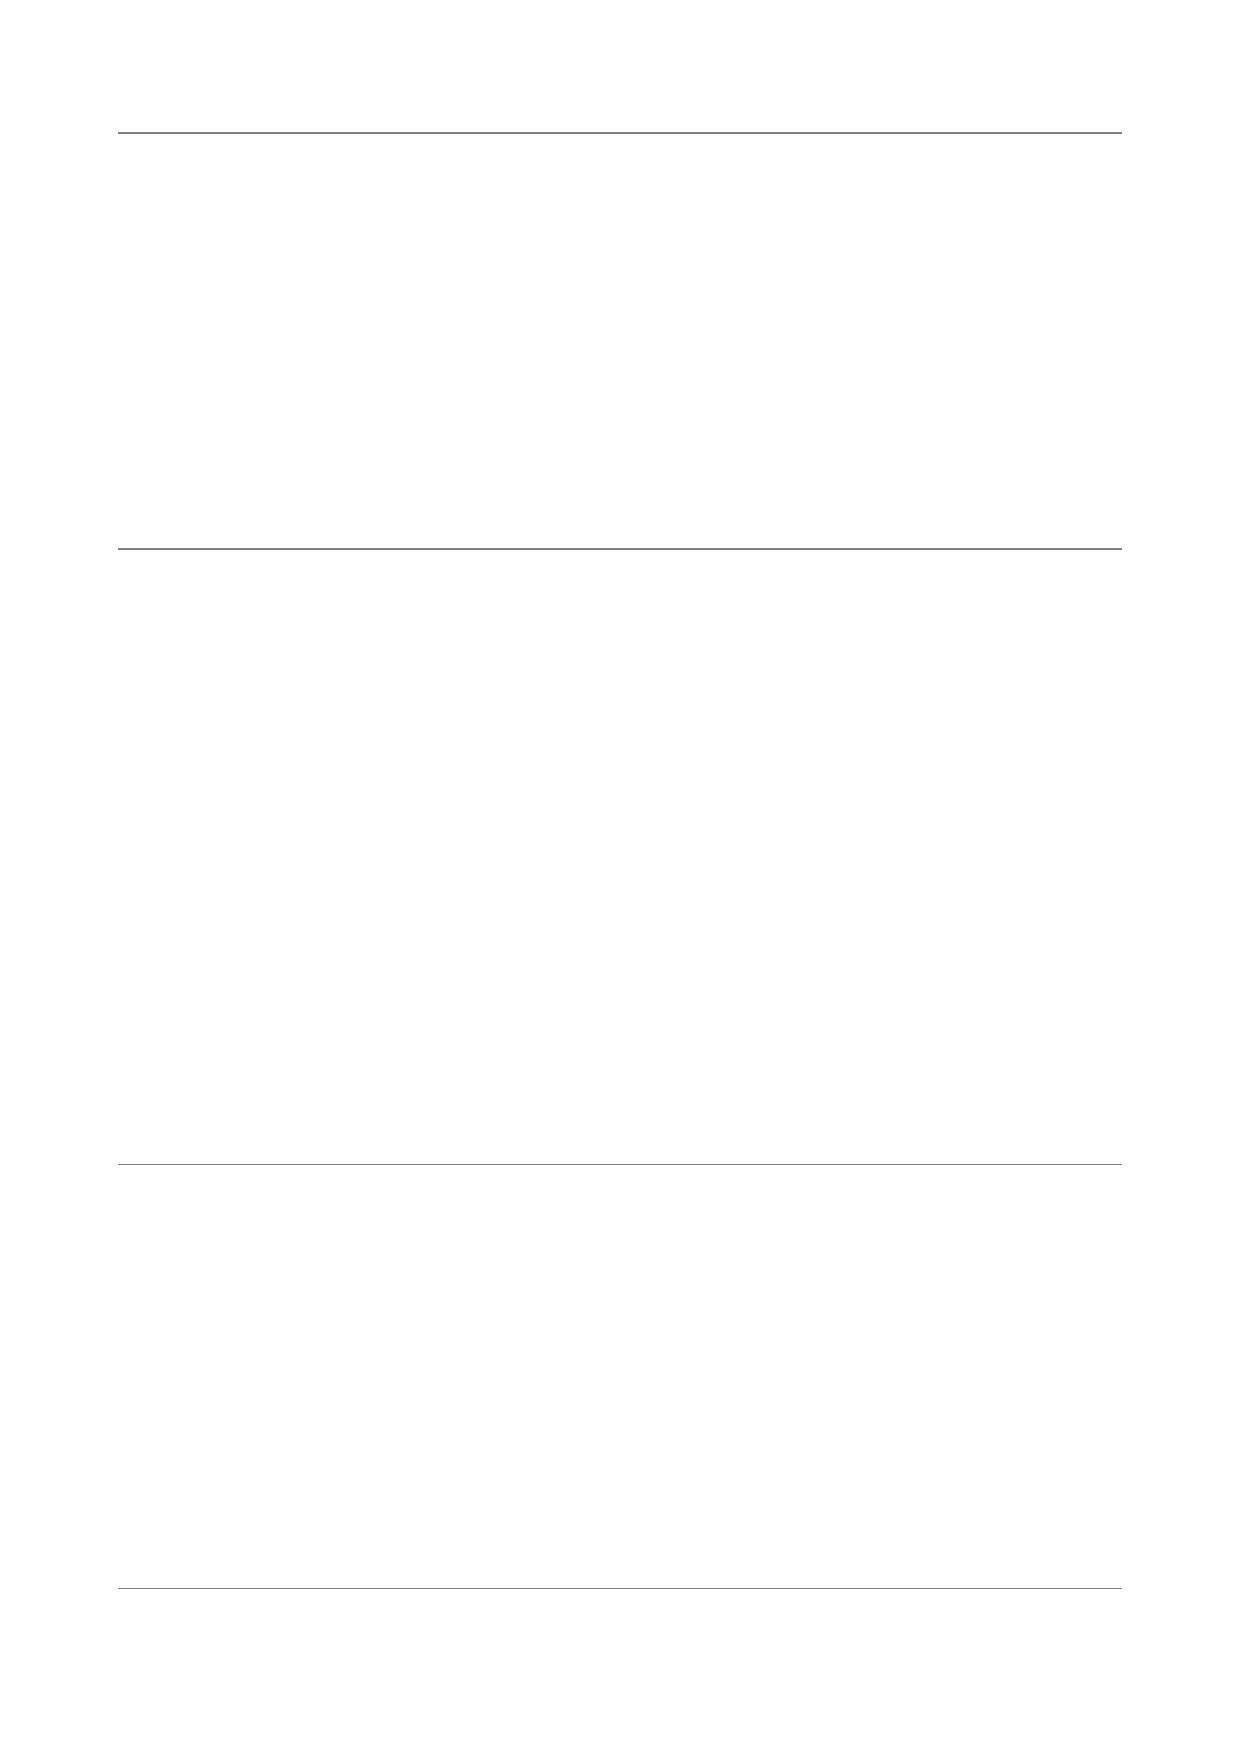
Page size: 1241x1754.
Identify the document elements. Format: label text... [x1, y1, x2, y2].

text lastName = 'Aboba' [118, 1278, 1122, 1302]
text this.name = name [118, 789, 1122, 812]
text constructor(name, lastName) { [118, 931, 1122, 954]
subtitle Вариант 2: вообще не писать constructor в Admin (проще) [118, 1208, 1122, 1242]
text const u1 = new Admin('213') [118, 1349, 1122, 1372]
text class User { [118, 718, 1122, 742]
subtitle Как исправить ✅ [118, 599, 1122, 642]
text } [118, 812, 1122, 836]
text constructor(...args) { [118, 1473, 1122, 1497]
list Admin наследуется от User [162, 239, 1122, 270]
text super(name) // ✅ ОБЯЗАТЕЛЬНО [118, 954, 1122, 978]
text console.log(u1) [118, 1372, 1122, 1396]
text } [118, 836, 1122, 860]
text name = 'Anonym' [118, 742, 1122, 765]
text constructor(name) { [118, 765, 1122, 789]
text } [118, 1302, 1122, 1325]
text super(...args) [118, 1497, 1122, 1521]
list сначала должен выполниться constructor родителя [236, 386, 1122, 415]
list только потом можно работать с this [236, 434, 1122, 465]
text const u1 = new Admin('213', 'Aboba') [118, 1073, 1122, 1096]
list Значит: [162, 339, 1122, 368]
list User имеет constructor [162, 289, 1122, 320]
text } [118, 1002, 1122, 1025]
text } [118, 1025, 1122, 1049]
text super() — это и есть вызов User.constructor(...). [118, 484, 1122, 515]
text class Admin extends User { [118, 1254, 1122, 1278]
subtitle Почему так [118, 183, 1122, 226]
text } [118, 1521, 1122, 1544]
text console.log(u1) [118, 1096, 1122, 1120]
text ➡️ JS сам сделает: [118, 1426, 1122, 1454]
text class Admin extends User { [118, 883, 1122, 907]
text this.lastName = lastName [118, 978, 1122, 1002]
subtitle Вариант 1: правильно вызываем super [118, 669, 1122, 705]
text lastName = 'Aboba' [118, 907, 1122, 931]
